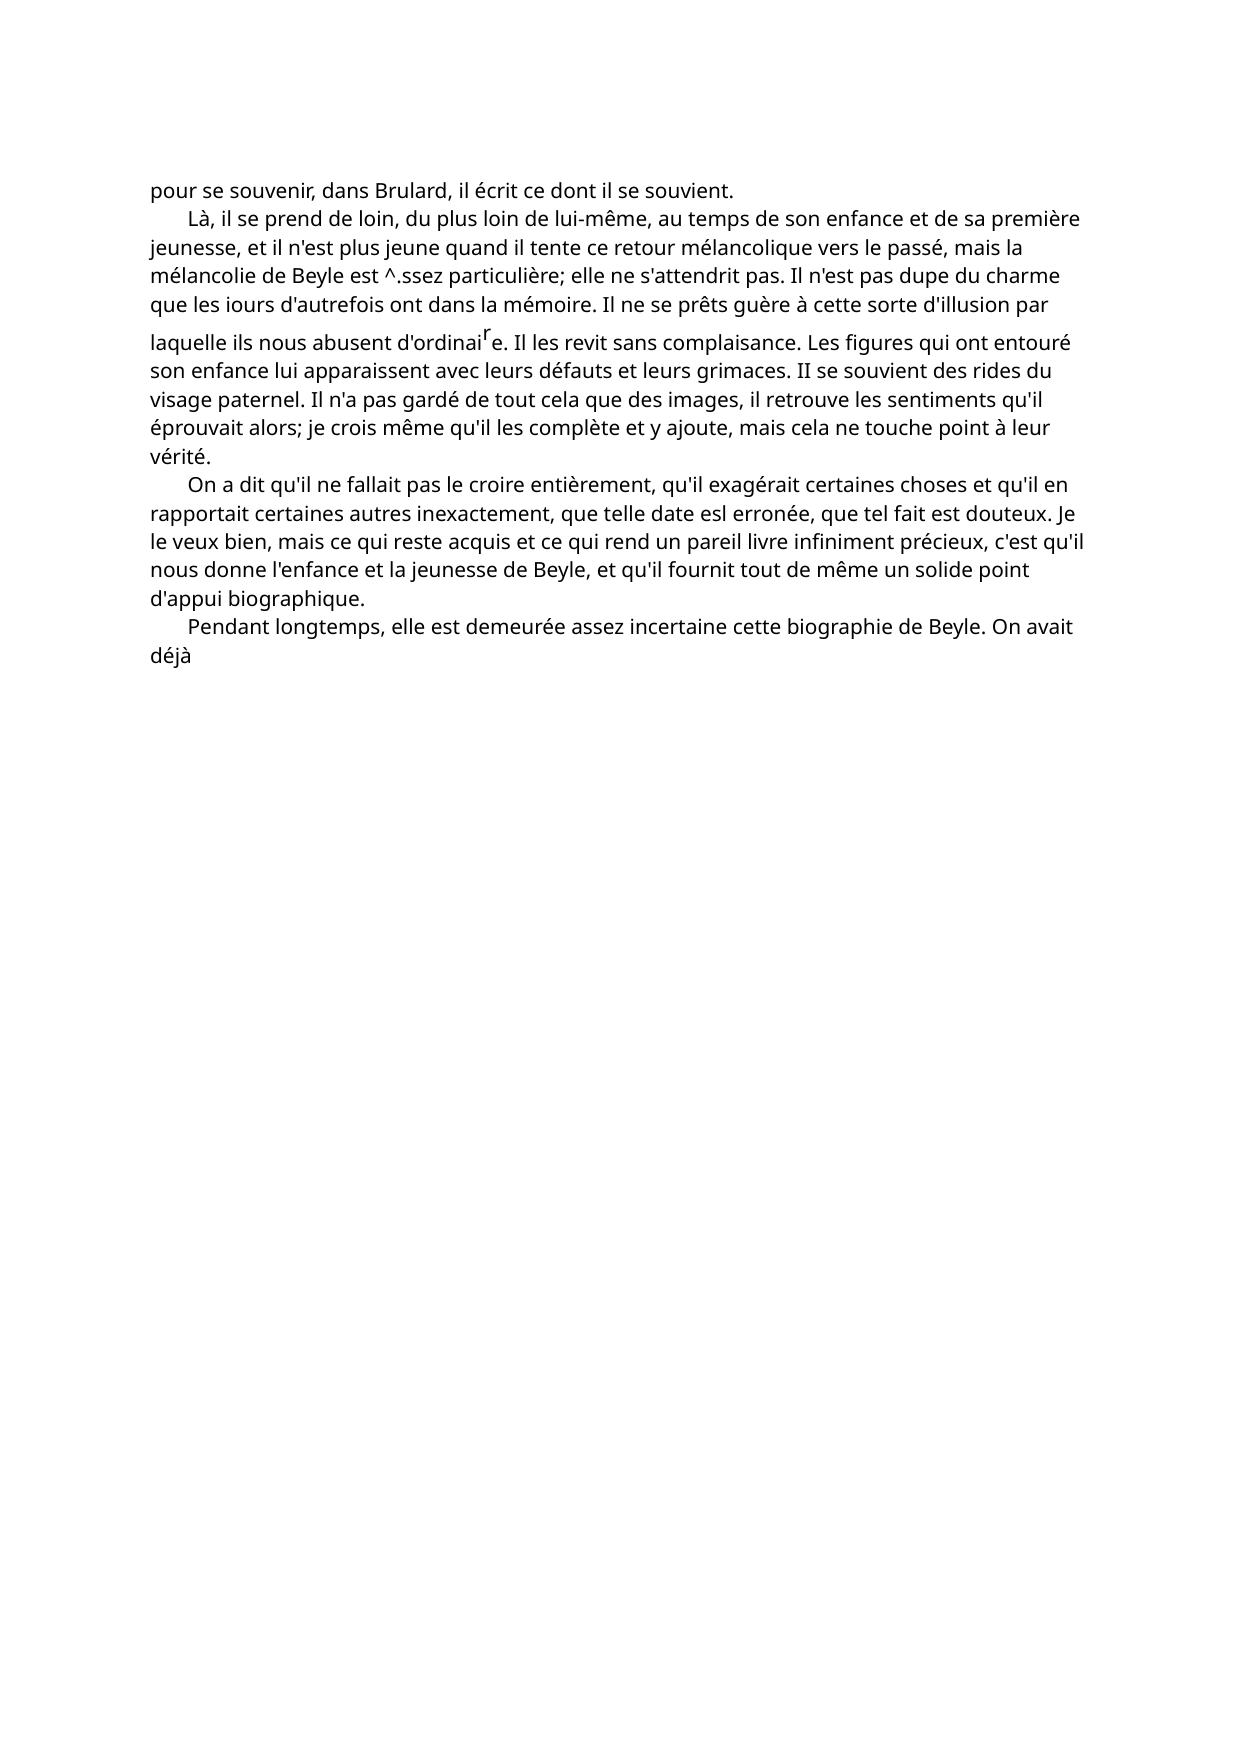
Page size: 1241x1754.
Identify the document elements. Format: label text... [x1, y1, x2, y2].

text Pendant longtemps, elle est demeurée assez incertaine cette biographie de Beyle. On avait déjà [150, 612, 1090, 669]
text pour se souvenir, dans Brulard, il écrit ce dont il se souvient. [150, 176, 1090, 204]
text On a dit qu'il ne fallait pas le croire entièrement, qu'il exagérait certaines choses et qu'il en rappor­tait certaines autres inexactement, que telle date esl erronée, que tel fait est douteux. Je le veux bien, mais ce qui reste acquis et ce qui rend un pareil livre infiniment précieux, c'est qu'il nous donne l'enfance et la jeunesse de Beyle, et qu'il fournit tout de même un solide point d'appui bio­graphique. [150, 470, 1090, 612]
text Là, il se prend de loin, du plus loin de lui-même, au temps de son enfance et de sa première jeu­nesse, et il n'est plus jeune quand il tente ce retour mélancolique vers le passé, mais la mélancolie de Beyle est ^.ssez particulière; elle ne s'attendrit pas. Il n'est pas dupe du charme que les iours d'autre­fois ont dans la mémoire. Il ne se prêts guère à cette sorte d'illusion par laquelle ils nous abusent d'ordinaire. Il les revit sans complaisance. Les figures qui ont entouré son enfance lui apparais­sent avec leurs défauts et leurs grimaces. II se souvient des rides du visage paternel. Il n'a pas gardé de tout cela que des images, il retrouve les sentiments qu'il éprouvait alors; je crois même qu'il les complète et y ajoute, mais cela ne touche point à leur vérité. [150, 204, 1090, 470]
